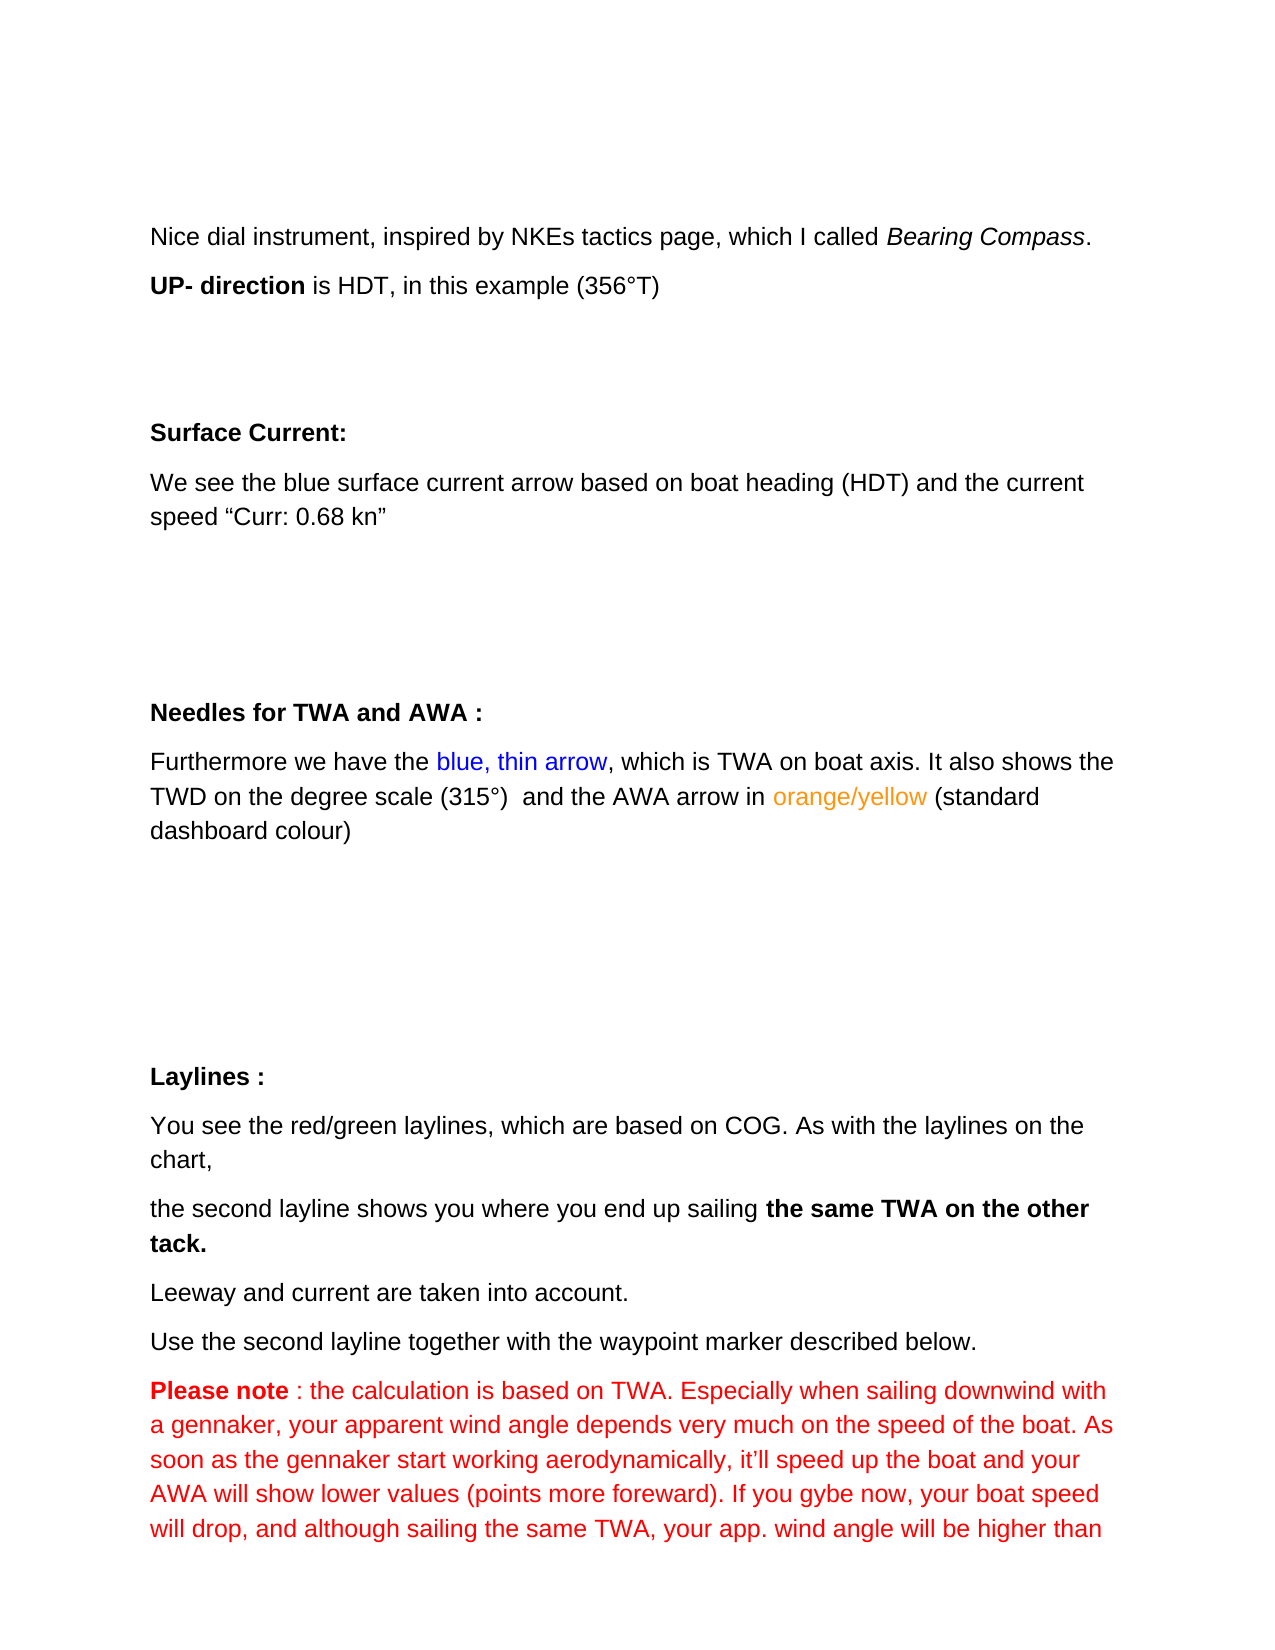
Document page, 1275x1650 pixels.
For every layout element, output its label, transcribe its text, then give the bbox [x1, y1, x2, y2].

text UP- direction is HDT, in this example (356°T) [150, 271, 1125, 300]
text Leeway and current are taken into account. [150, 1278, 1125, 1306]
text We see the blue surface current arrow based on boat heading (HDT) and the current speed “Curr: 0.68 kn” [150, 467, 1125, 531]
text You see the red/green laylines, which are based on COG. As with the laylines on the chart, [150, 1111, 1125, 1174]
text Needles for TWA and AWA : [150, 698, 1125, 727]
text Use the second layline together with the waypoint marker described below. [150, 1327, 1125, 1356]
text Furthermore we have the blue, thin arrow, which is TWA on boat axis. It also shows the TWD on the degree scale (315°) and the AWA arrow in orange/yellow (standard dashboard colour) [150, 747, 1125, 845]
text the second layline shows you where you end up sailing the same TWA on the other tack. [150, 1194, 1125, 1257]
text Please note : the calculation is based on TWA. Especially when sailing downwind with a gennaker, your apparent wind angle depends very much on the speed of the boat. As soon as the gennaker start working aerodynamically, it’ll speed up the boat and your AWA will show lower values (points more foreward). If you gybe now, your boat speed will drop, and although sailing the same TWA, your app. wind angle will be higher than [150, 1376, 1125, 1542]
text Surface Current: [150, 418, 1125, 447]
text Nice dial instrument, inspired by NKEs tactics page, which I called Bearing Compass. [150, 222, 1125, 251]
text Laylines : [150, 1062, 1125, 1090]
